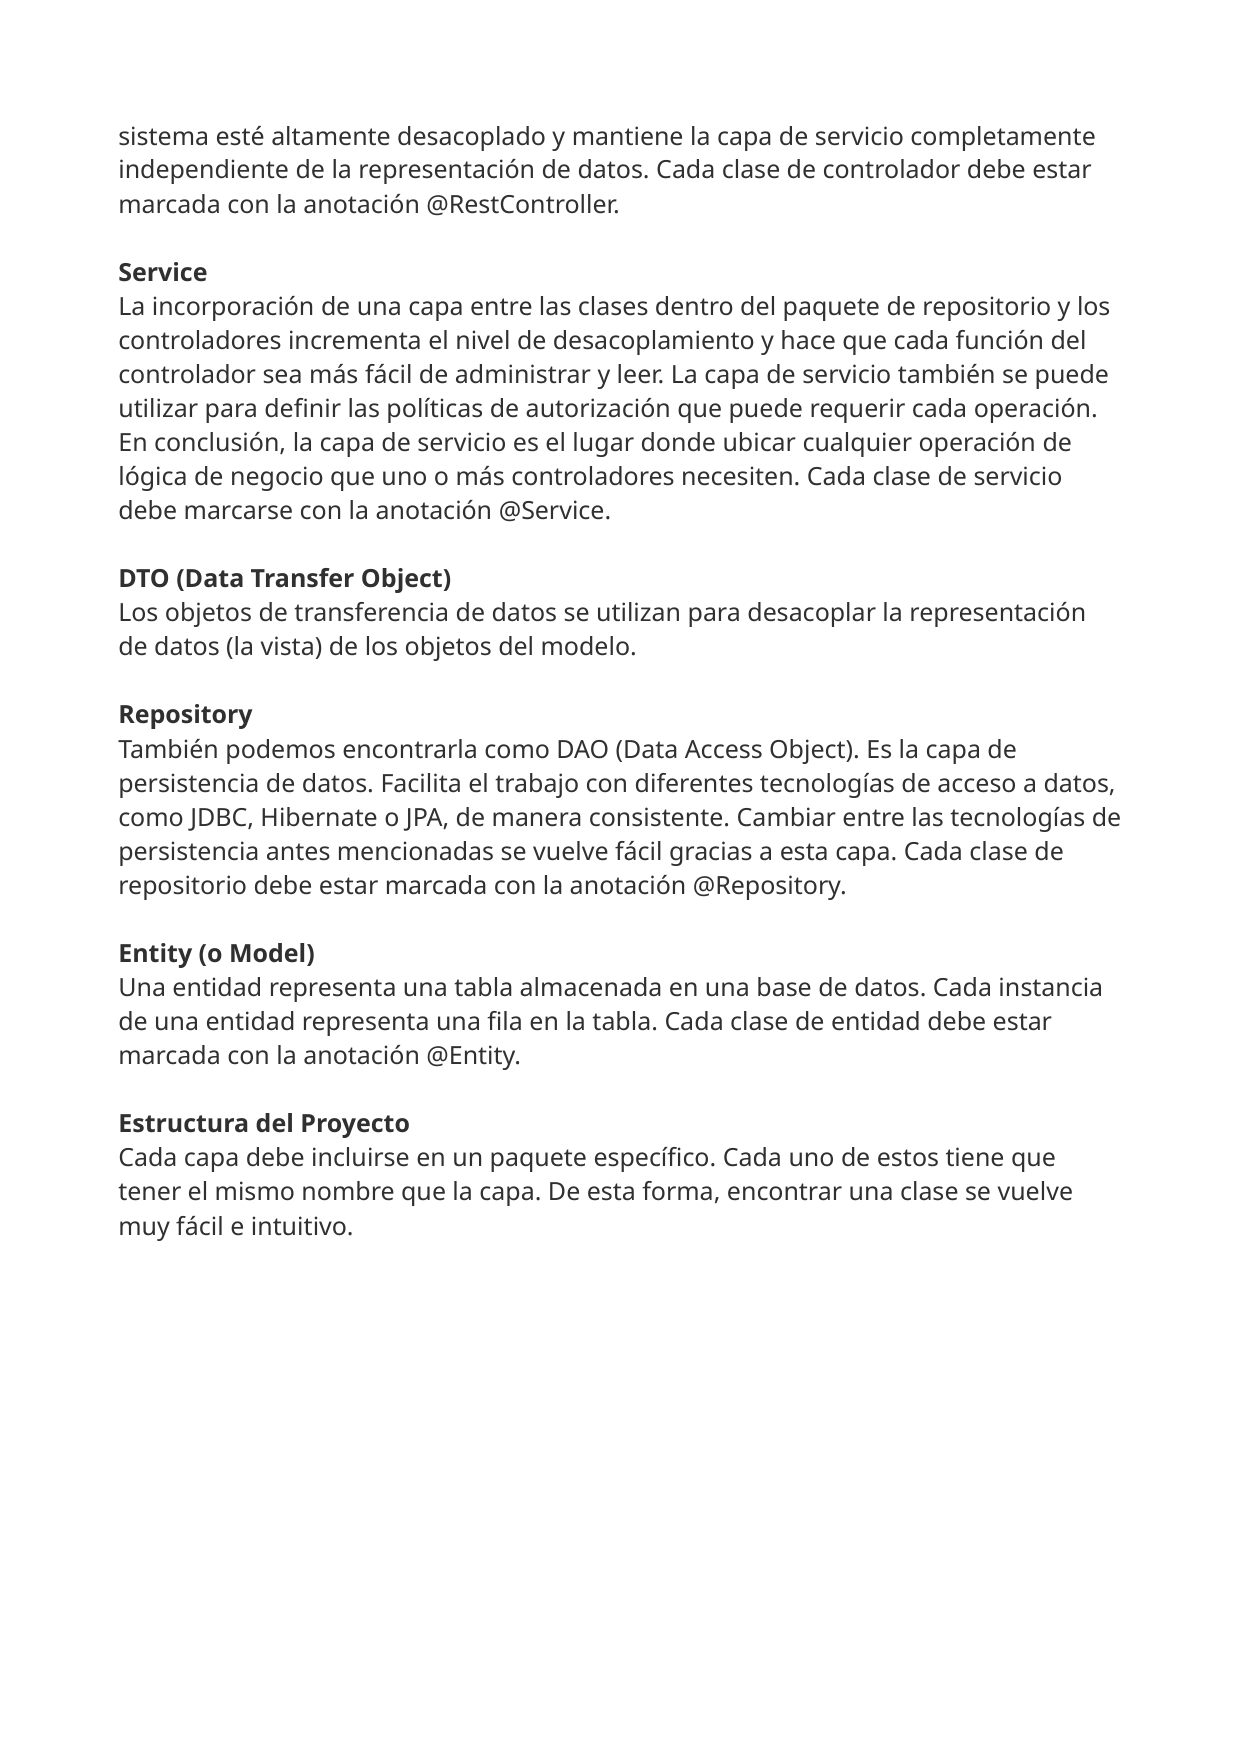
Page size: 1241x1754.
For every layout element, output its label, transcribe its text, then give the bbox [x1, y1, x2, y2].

text Estructura del Proyecto [118, 1106, 1122, 1140]
text sistema esté altamente desacoplado y mantiene la capa de servicio completamente independiente de la representación de datos. Cada clase de controlador debe estar marcada con la anotación @RestController. [118, 118, 1122, 220]
text La incorporación de una capa entre las clases dentro del paquete de repositorio y los controladores incrementa el nivel de desacoplamiento y hace que cada función del controlador sea más fácil de administrar y leer. La capa de servicio también se puede utilizar para definir las políticas de autorización que puede requerir cada operación. En conclusión, la capa de servicio es el lugar donde ubicar cualquier operación de lógica de negocio que uno o más controladores necesiten. Cada clase de servicio debe marcarse con la anotación @Service. [118, 288, 1122, 527]
text Entity (o Model) [118, 936, 1122, 970]
text Una entidad representa una tabla almacenada en una base de datos. Cada instancia de una entidad representa una fila en la tabla. Cada clase de entidad debe estar marcada con la anotación @Entity. [118, 970, 1122, 1072]
text También podemos encontrarla como DAO (Data Access Object). Es la capa de persistencia de datos. Facilita el trabajo con diferentes tecnologías de acceso a datos, como JDBC, Hibernate o JPA, de manera consistente. Cambiar entre las tecnologías de persistencia antes mencionadas se vuelve fácil gracias a esta capa. Cada clase de repositorio debe estar marcada con la anotación @Repository. [118, 731, 1122, 902]
text Service [118, 254, 1122, 288]
text Los objetos de transferencia de datos se utilizan para desacoplar la representación de datos (la vista) de los objetos del modelo. [118, 595, 1122, 663]
text Repository [118, 697, 1122, 731]
text Cada capa debe incluirse en un paquete específico. Cada uno de estos tiene que tener el mismo nombre que la capa. De esta forma, encontrar una clase se vuelve muy fácil e intuitivo. [118, 1140, 1122, 1242]
text DTO (Data Transfer Object) [118, 561, 1122, 595]
